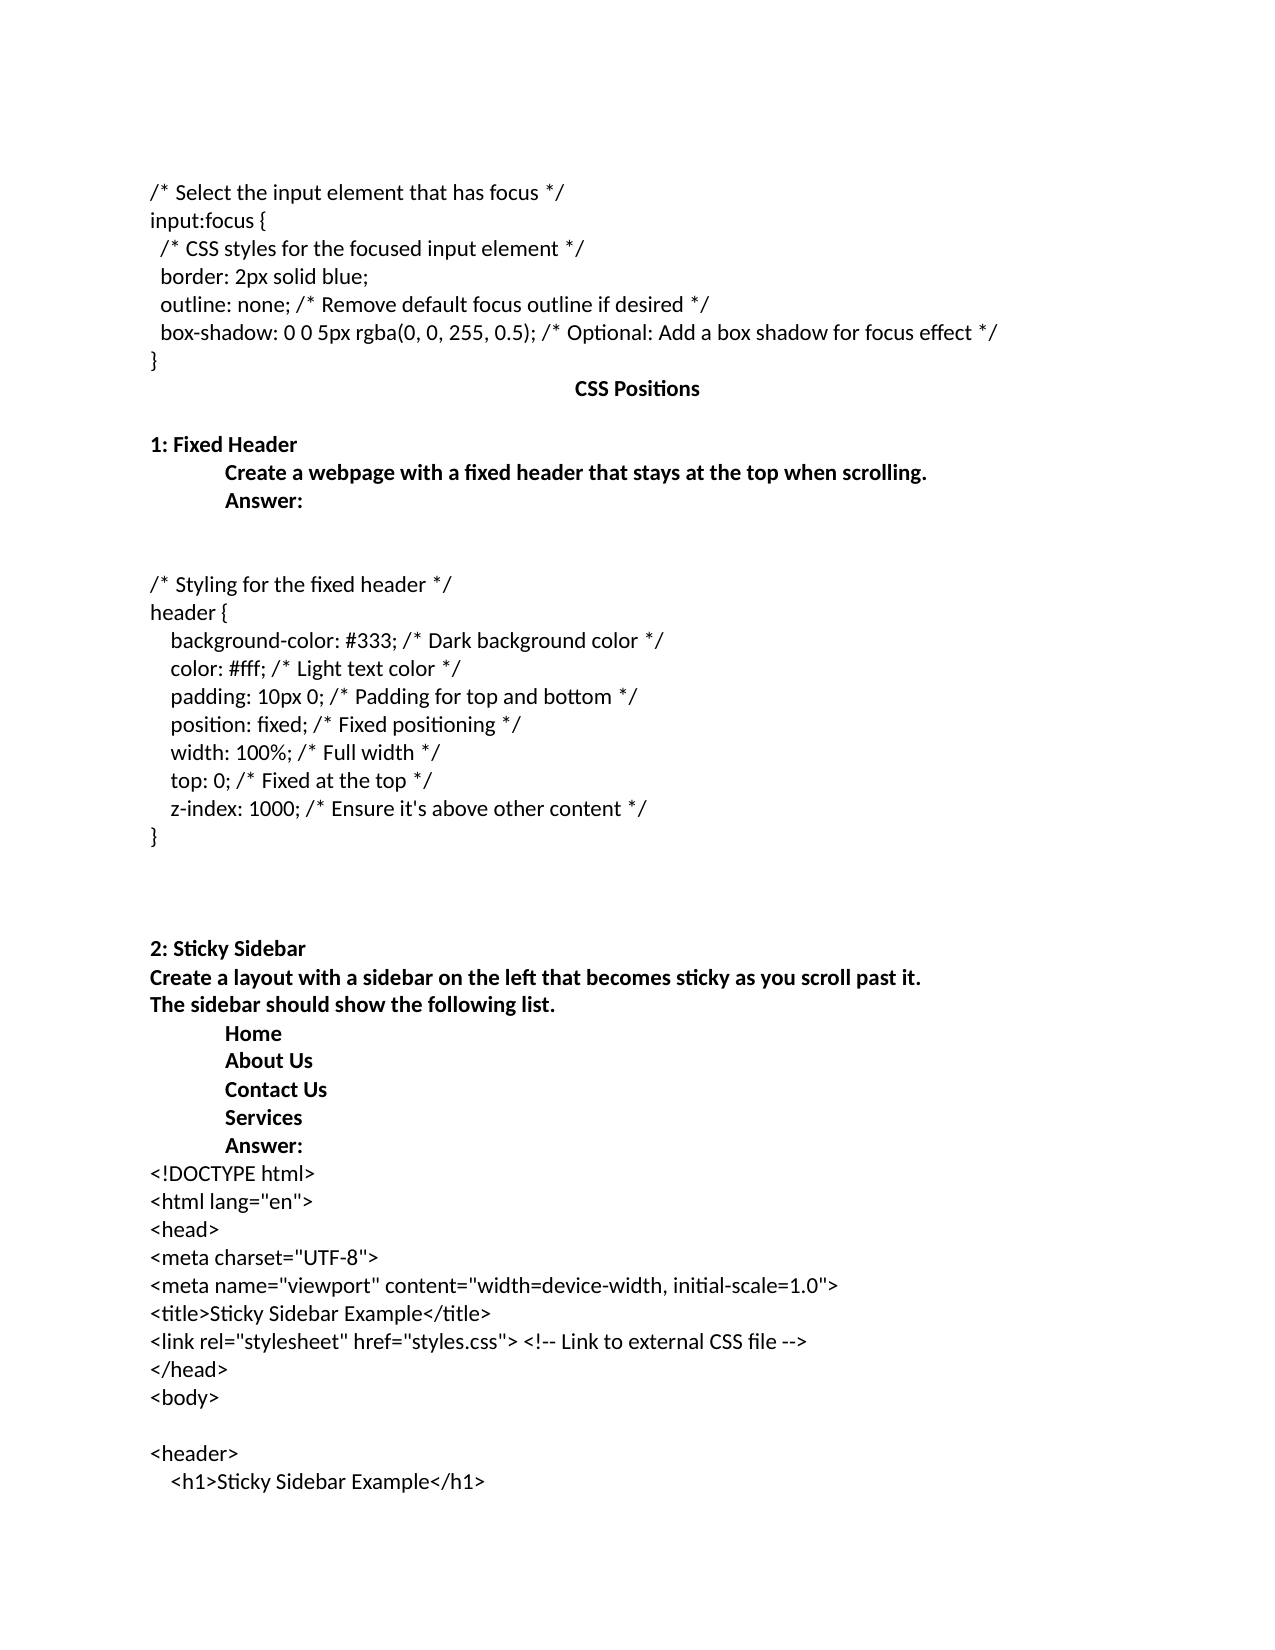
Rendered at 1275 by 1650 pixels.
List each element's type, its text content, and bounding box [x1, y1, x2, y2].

text color: #fff; /* Light text color */ [150, 654, 1125, 682]
text Answer: [150, 1131, 1125, 1159]
text header { [150, 598, 1125, 626]
text Contact Us [150, 1075, 1125, 1103]
text <link rel="stylesheet" href="styles.css"> <!-- Link to external CSS file --> [150, 1327, 1125, 1355]
text outline: none; /* Remove default focus outline if desired */ [150, 290, 1125, 318]
text About Us [150, 1047, 1125, 1075]
text <head> [150, 1215, 1125, 1243]
text </head> [150, 1355, 1125, 1383]
text <header> [150, 1439, 1125, 1467]
text <h1>Sticky Sidebar Example</h1> [150, 1467, 1125, 1495]
text Answer: [150, 486, 1125, 514]
text /* Select the input element that has focus */ [150, 178, 1125, 206]
text } [150, 822, 1125, 851]
text Services [150, 1103, 1125, 1131]
text <title>Sticky Sidebar Example</title> [150, 1299, 1125, 1327]
text <html lang="en"> [150, 1187, 1125, 1215]
text <body> [150, 1383, 1125, 1411]
text /* CSS styles for the focused input element */ [150, 234, 1125, 262]
text <!DOCTYPE html> [150, 1159, 1125, 1187]
text } [150, 346, 1125, 374]
text position: fixed; /* Fixed positioning */ [150, 710, 1125, 738]
text 2: Sticky Sidebar [150, 934, 1125, 963]
text input:focus { [150, 206, 1125, 234]
text CSS Positions [150, 374, 1125, 402]
text /* Styling for the fixed header */ [150, 570, 1125, 598]
text <meta charset="UTF-8"> [150, 1243, 1125, 1271]
text 1: Fixed Header [150, 430, 1125, 458]
text <meta name="viewport" content="width=device-width, initial-scale=1.0"> [150, 1271, 1125, 1299]
text The sidebar should show the following list. [150, 991, 1125, 1019]
text background-color: #333; /* Dark background color */ [150, 626, 1125, 654]
text Create a webpage with a fixed header that stays at the top when scrolling. [150, 458, 1125, 486]
text Home [150, 1019, 1125, 1047]
text z-index: 1000; /* Ensure it's above other content */ [150, 794, 1125, 822]
text width: 100%; /* Full width */ [150, 738, 1125, 766]
text Create a layout with a sidebar on the left that becomes sticky as you scroll past it. [150, 963, 1125, 991]
text padding: 10px 0; /* Padding for top and bottom */ [150, 682, 1125, 710]
text top: 0; /* Fixed at the top */ [150, 766, 1125, 794]
text box-shadow: 0 0 5px rgba(0, 0, 255, 0.5); /* Optional: Add a box shadow for focus effect */ [150, 318, 1125, 346]
text border: 2px solid blue; [150, 262, 1125, 290]
